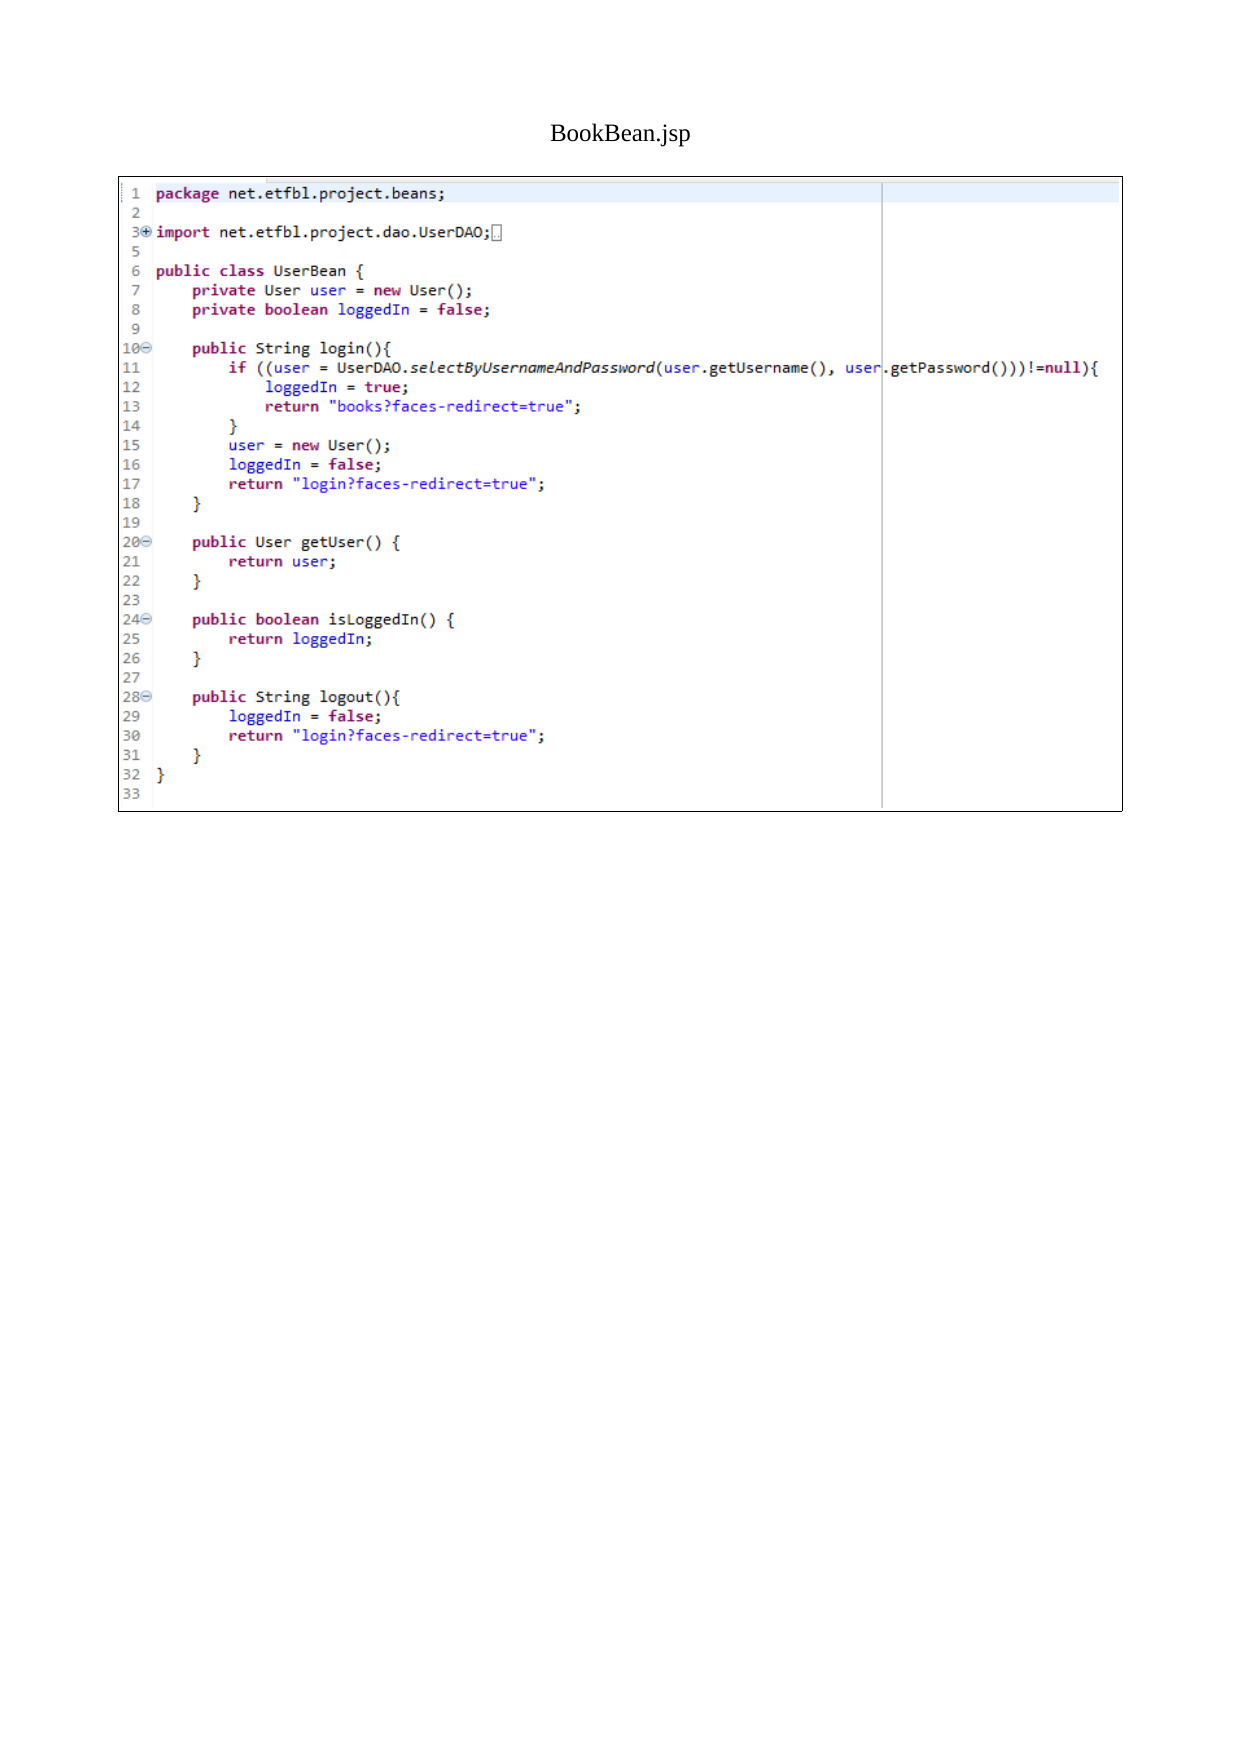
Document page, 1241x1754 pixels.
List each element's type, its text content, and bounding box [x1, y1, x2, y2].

picture [121, 178, 1119, 808]
text BookBean.jsp [118, 118, 1122, 147]
